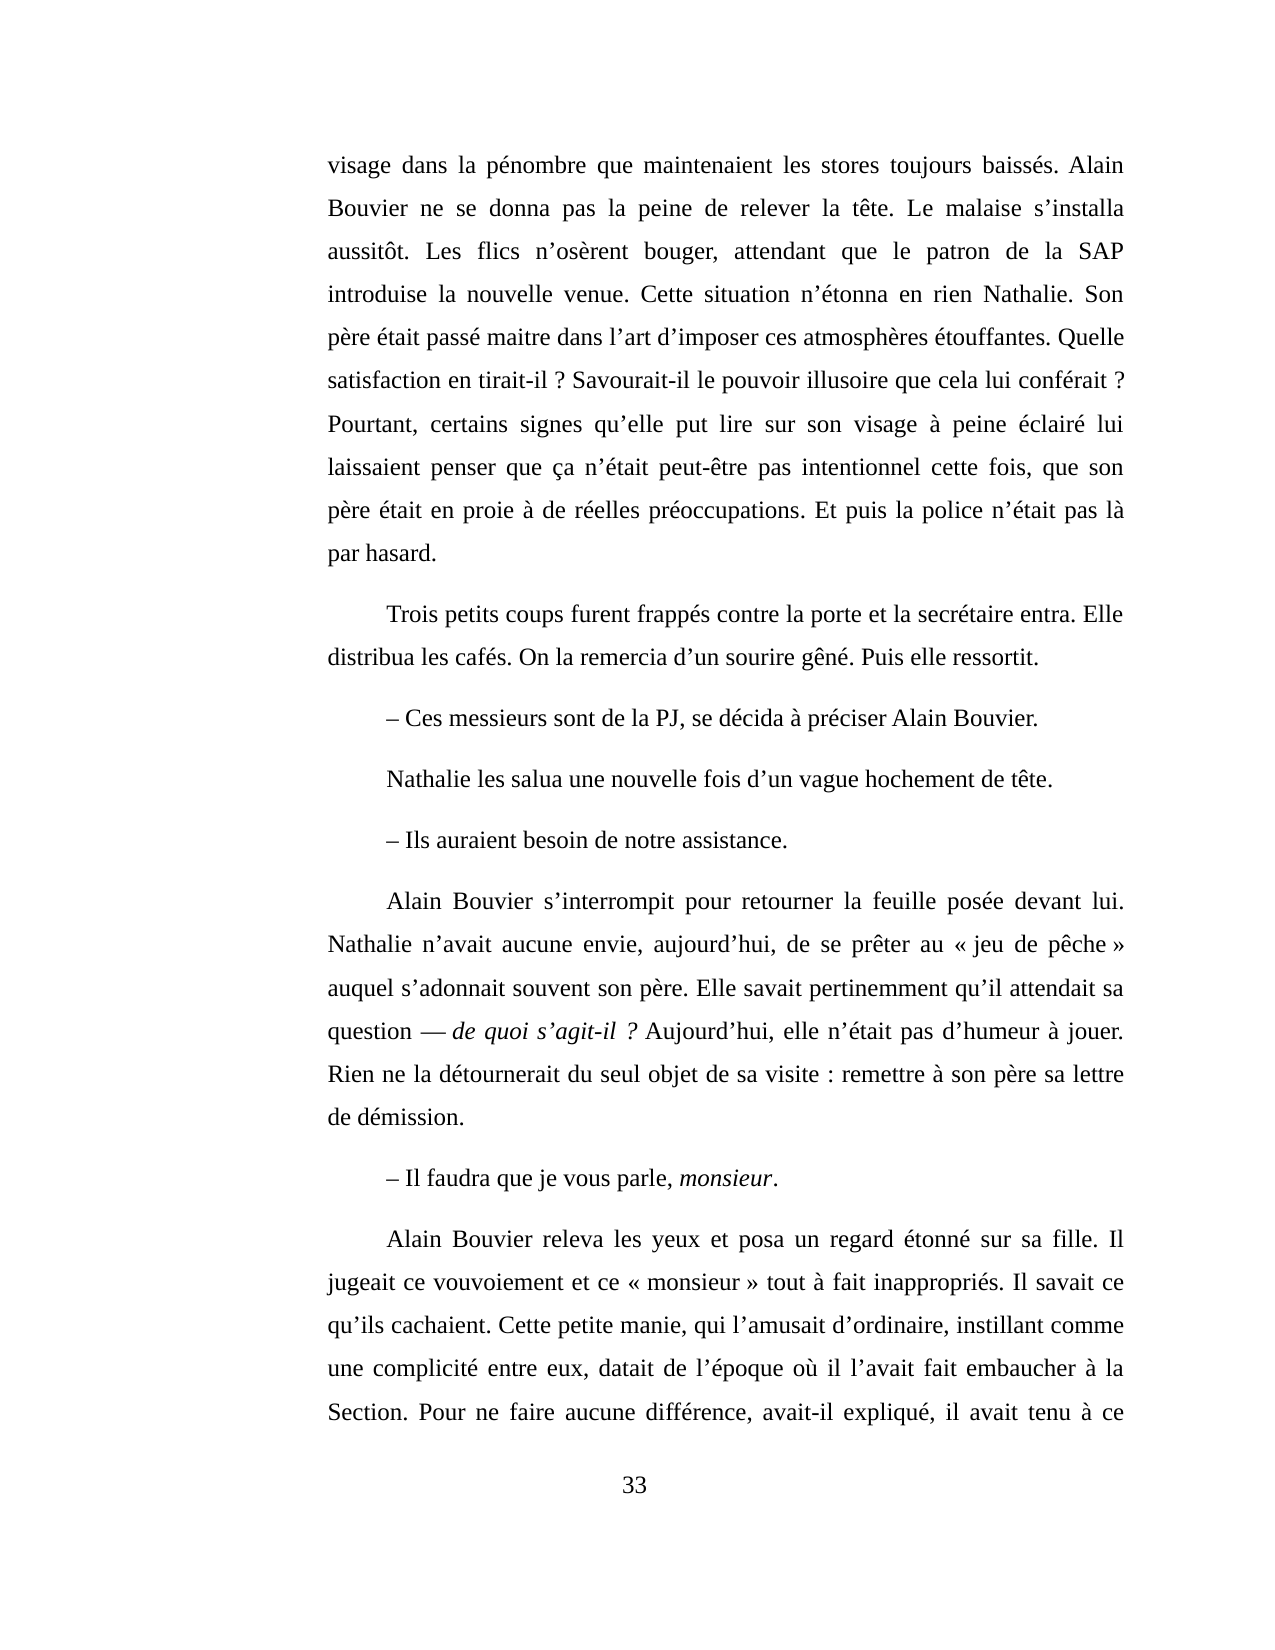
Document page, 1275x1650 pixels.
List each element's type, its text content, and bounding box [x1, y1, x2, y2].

text – Il faudra que je vous parle, monsieur. [327, 1163, 1125, 1192]
text – Ils auraient besoin de notre assistance. [327, 825, 1125, 854]
text Nathalie les salua une nouvelle fois d’un vague hochement de tête. [327, 764, 1125, 793]
text visage dans la pénombre que maintenaient les stores toujours baissés. Alain Bouvier ne se donna pas la peine de relever la tête. Le malaise s’installa aussitôt. Les flics n’osèrent bouger, attendant que le patron de la SAP introduise la nouvelle venue. Cette situation n’étonna en rien Nathalie. Son père était passé maitre dans l’art d’imposer ces atmosphères étouffantes. Quelle satisfaction en tirait-il ? Savourait-il le pouvoir illusoire que cela lui conférait ? Pourtant, certains signes qu’elle put lire sur son visage à peine éclairé lui laissaient penser que ça n’était peut-être pas intentionnel cette fois, que son père était en proie à de réelles préoccupations. Et puis la police n’était pas là par hasard. [327, 150, 1125, 567]
text Alain Bouvier releva les yeux et posa un regard étonné sur sa fille. Il jugeait ce vouvoiement et ce « monsieur » tout à fait inappropriés. Il savait ce qu’ils cachaient. Cette petite manie, qui l’amusait d’ordinaire, instillant comme une complicité entre eux, datait de l’époque où il l’avait fait embaucher à la Section. Pour ne faire aucune différence, avait-il expliqué, il avait tenu à ce [327, 1224, 1125, 1425]
text Alain Bouvier s’interrompit pour retourner la feuille posée devant lui. Nathalie n’avait aucune envie, aujourd’hui, de se prêter au « jeu de pêche » auquel s’adonnait souvent son père. Elle savait pertinemment qu’il attendait sa question — de quoi s’agit-il ? Aujourd’hui, elle n’était pas d’humeur à jouer. Rien ne la détournerait du seul objet de sa visite : remettre à son père sa lettre de démission. [327, 886, 1125, 1131]
text Trois petits coups furent frappés contre la porte et la secrétaire entra. Elle distribua les cafés. On la remercia d’un sourire gêné. Puis elle ressortit. [327, 599, 1125, 671]
text – Ces messieurs sont de la PJ, se décida à préciser Alain Bouvier. [327, 703, 1125, 732]
